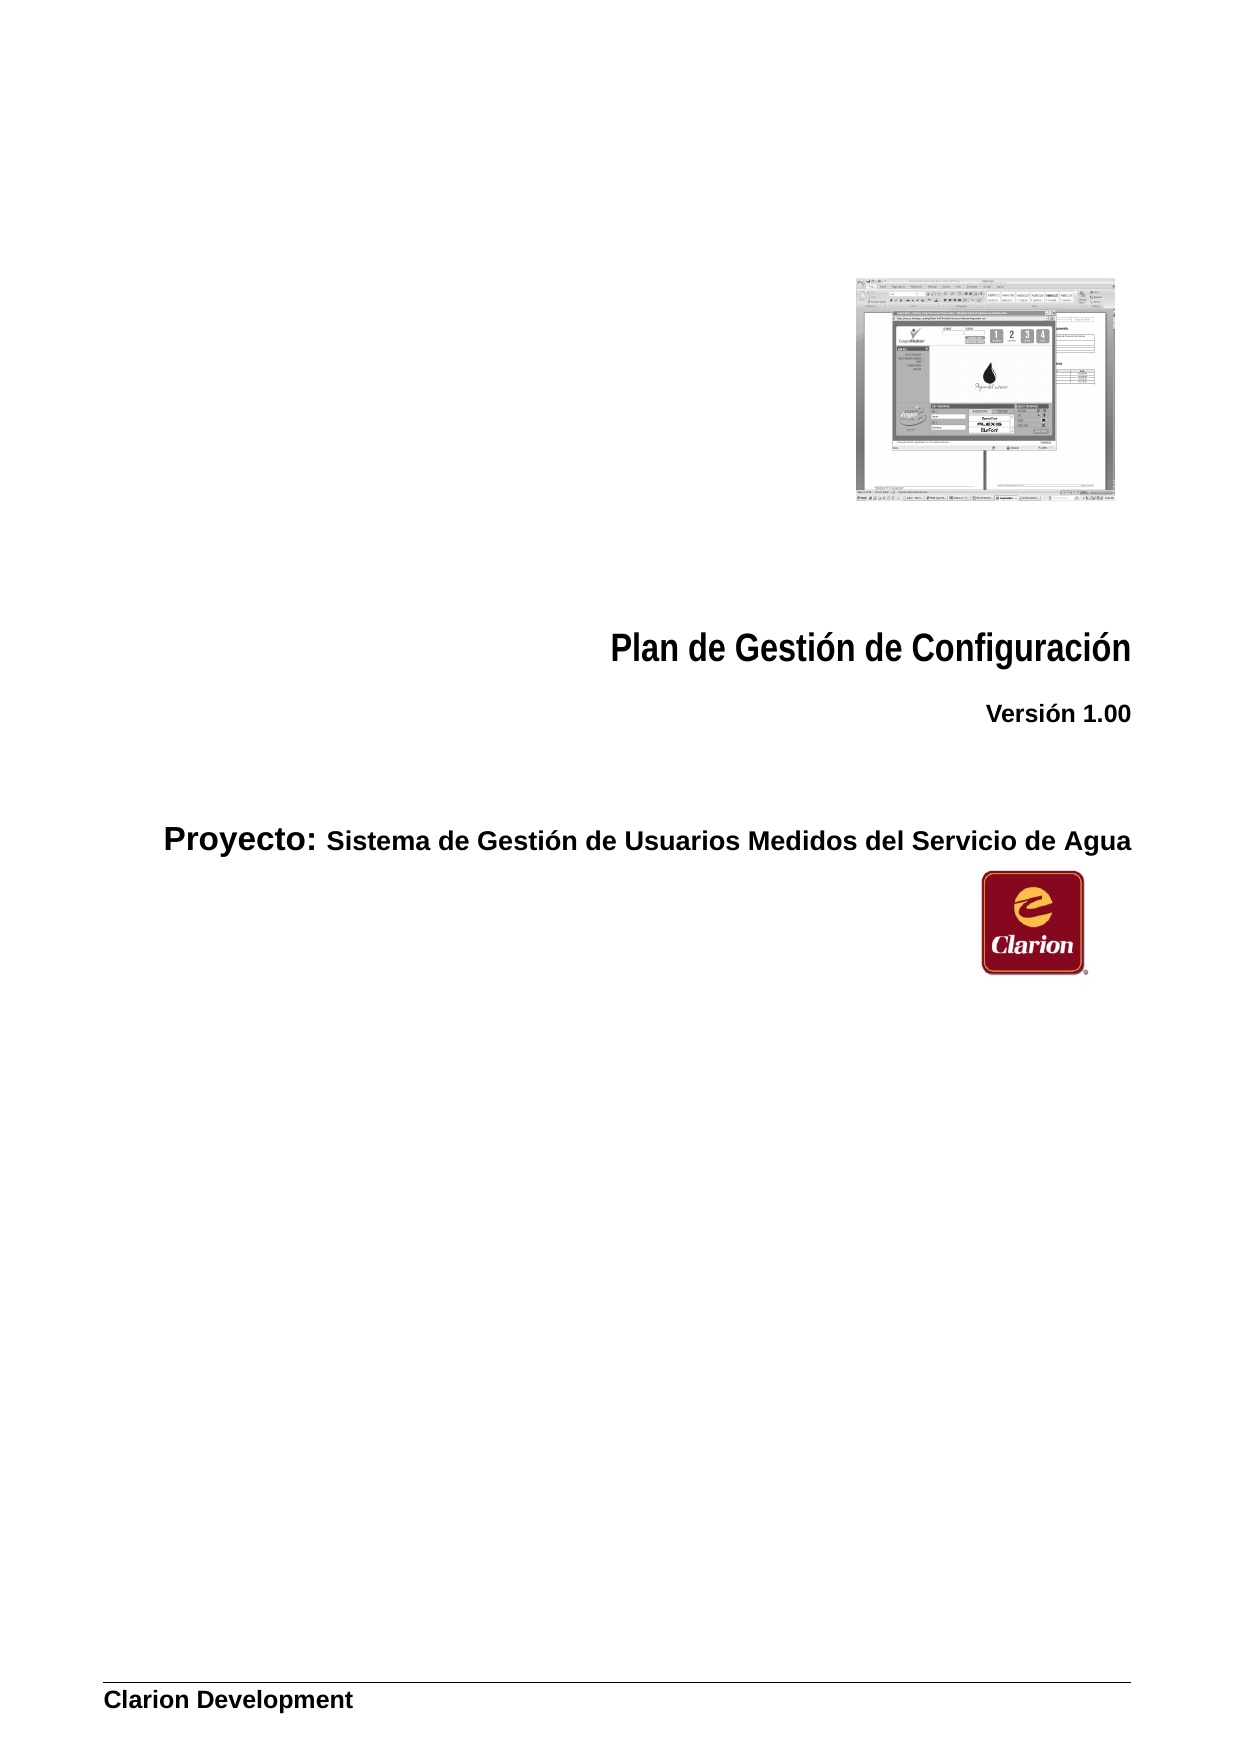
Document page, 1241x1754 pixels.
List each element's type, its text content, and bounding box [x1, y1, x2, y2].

text Proyecto: Sistema de Gestión de Usuarios Medidos del Servicio de Agua [103, 818, 1131, 990]
text Versión 1.00 [103, 699, 1131, 727]
picture [948, 866, 1116, 981]
text Plan de Gestión de Configuración [103, 624, 1131, 670]
